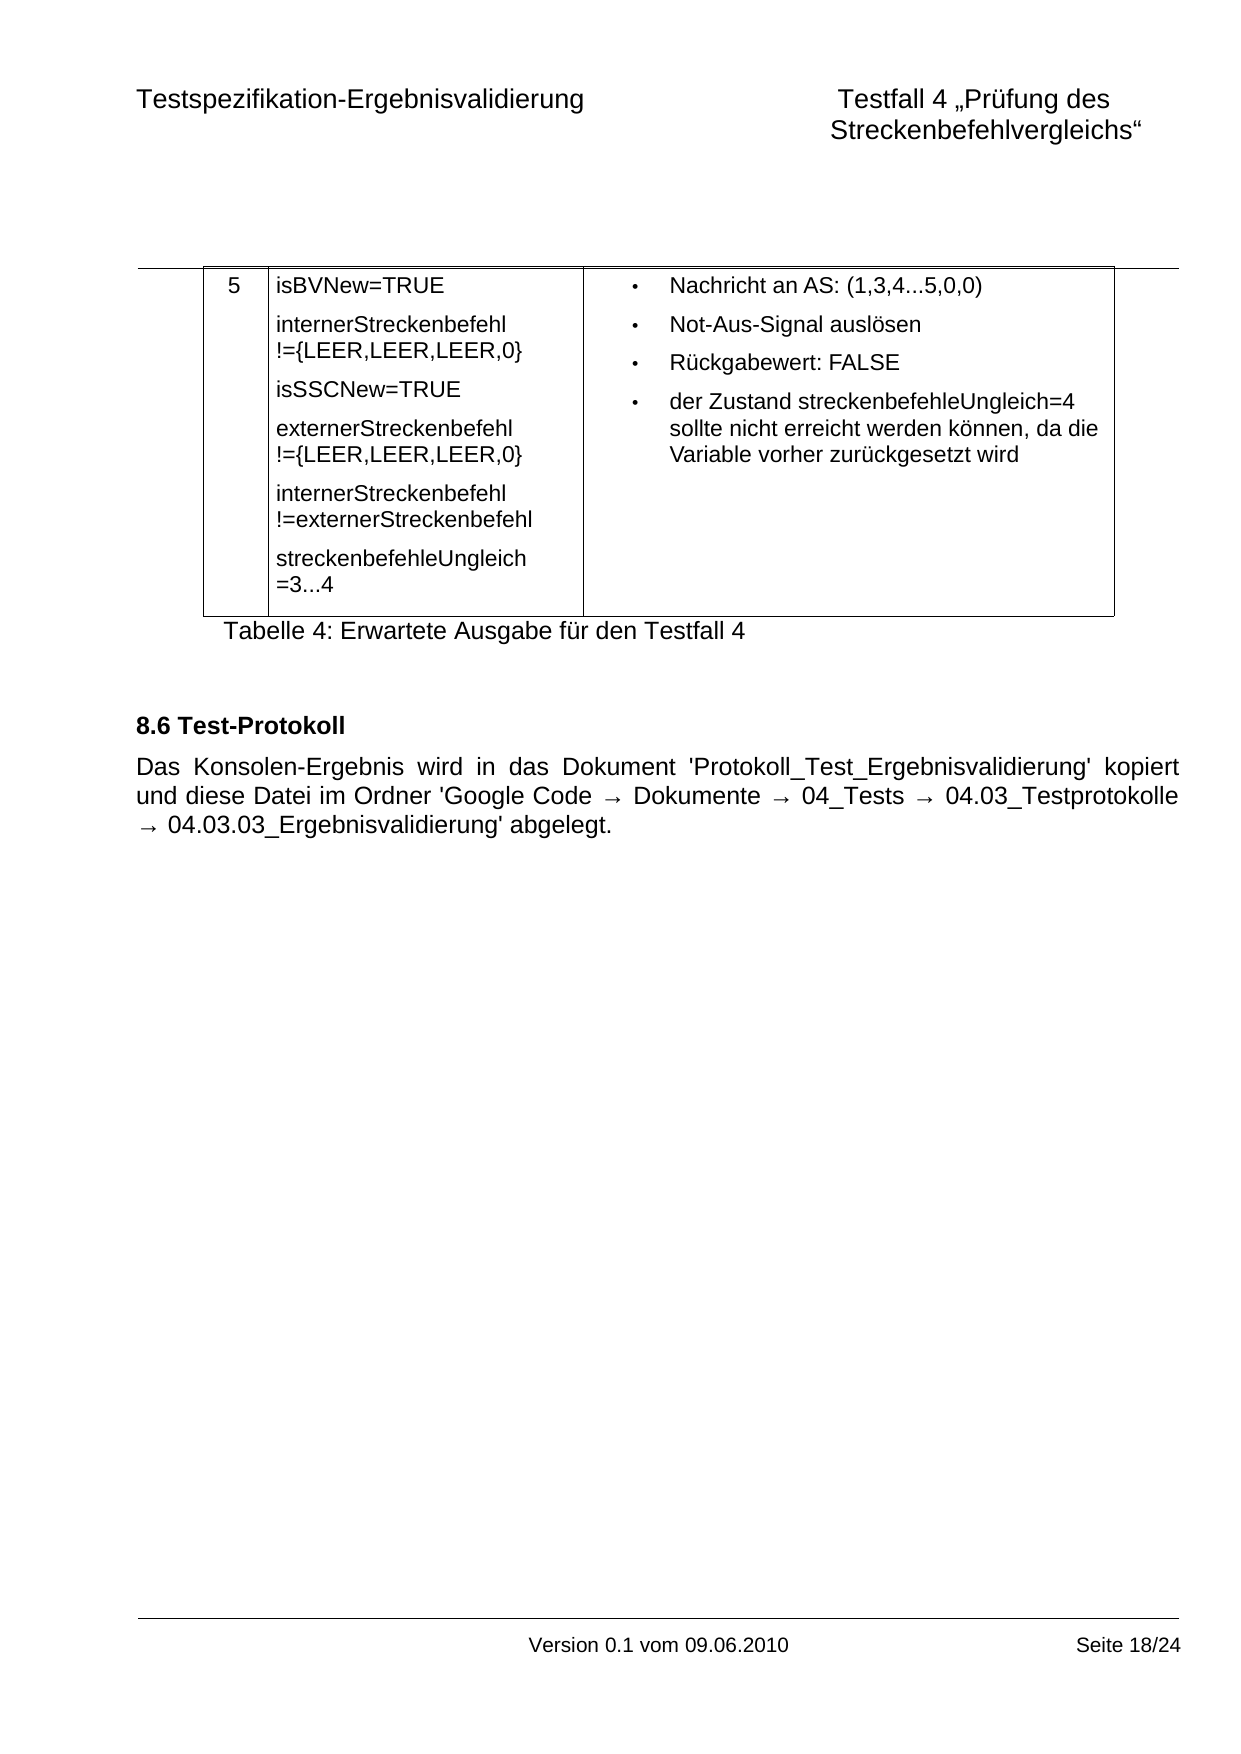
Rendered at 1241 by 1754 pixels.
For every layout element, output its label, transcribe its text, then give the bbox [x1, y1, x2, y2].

text Das Konsolen-Ergebnis wird in das Dokument 'Protokoll_Test_Ergebnisvalidierung' kopiert und diese Datei im Ordner 'Google Code → Dokumente → 04_Tests → 04.03_Testprotokolle → 04.03.03_Ergebnisvalidierung' abgelegt. [136, 752, 1181, 838]
subtitle Test-Protokoll [136, 711, 1181, 740]
table_header Nachricht an AS: (1,3,4...5,0,0) Not-Aus-Signal auslösen Rückgabewert: FALSE der Zustand streckenbefehleUngleich=4 sollte nicht erreicht werden können, da die Variable vorher zurückgesetzt wird [584, 289, 1114, 616]
table_header isBVNew=TRUE internerStreckenbefehl !={LEER,LEER,LEER,0} isSSCNew=TRUE externerStreckenbefehl !={LEER,LEER,LEER,0} internerStreckenbefehl !=externerStreckenbefehl streckenbefehleUngleich =3...4 [269, 289, 583, 616]
text Tabelle 4: Erwartete Ausgabe für den Testfall 4 [216, 616, 1181, 645]
table_header 5 [204, 289, 268, 616]
